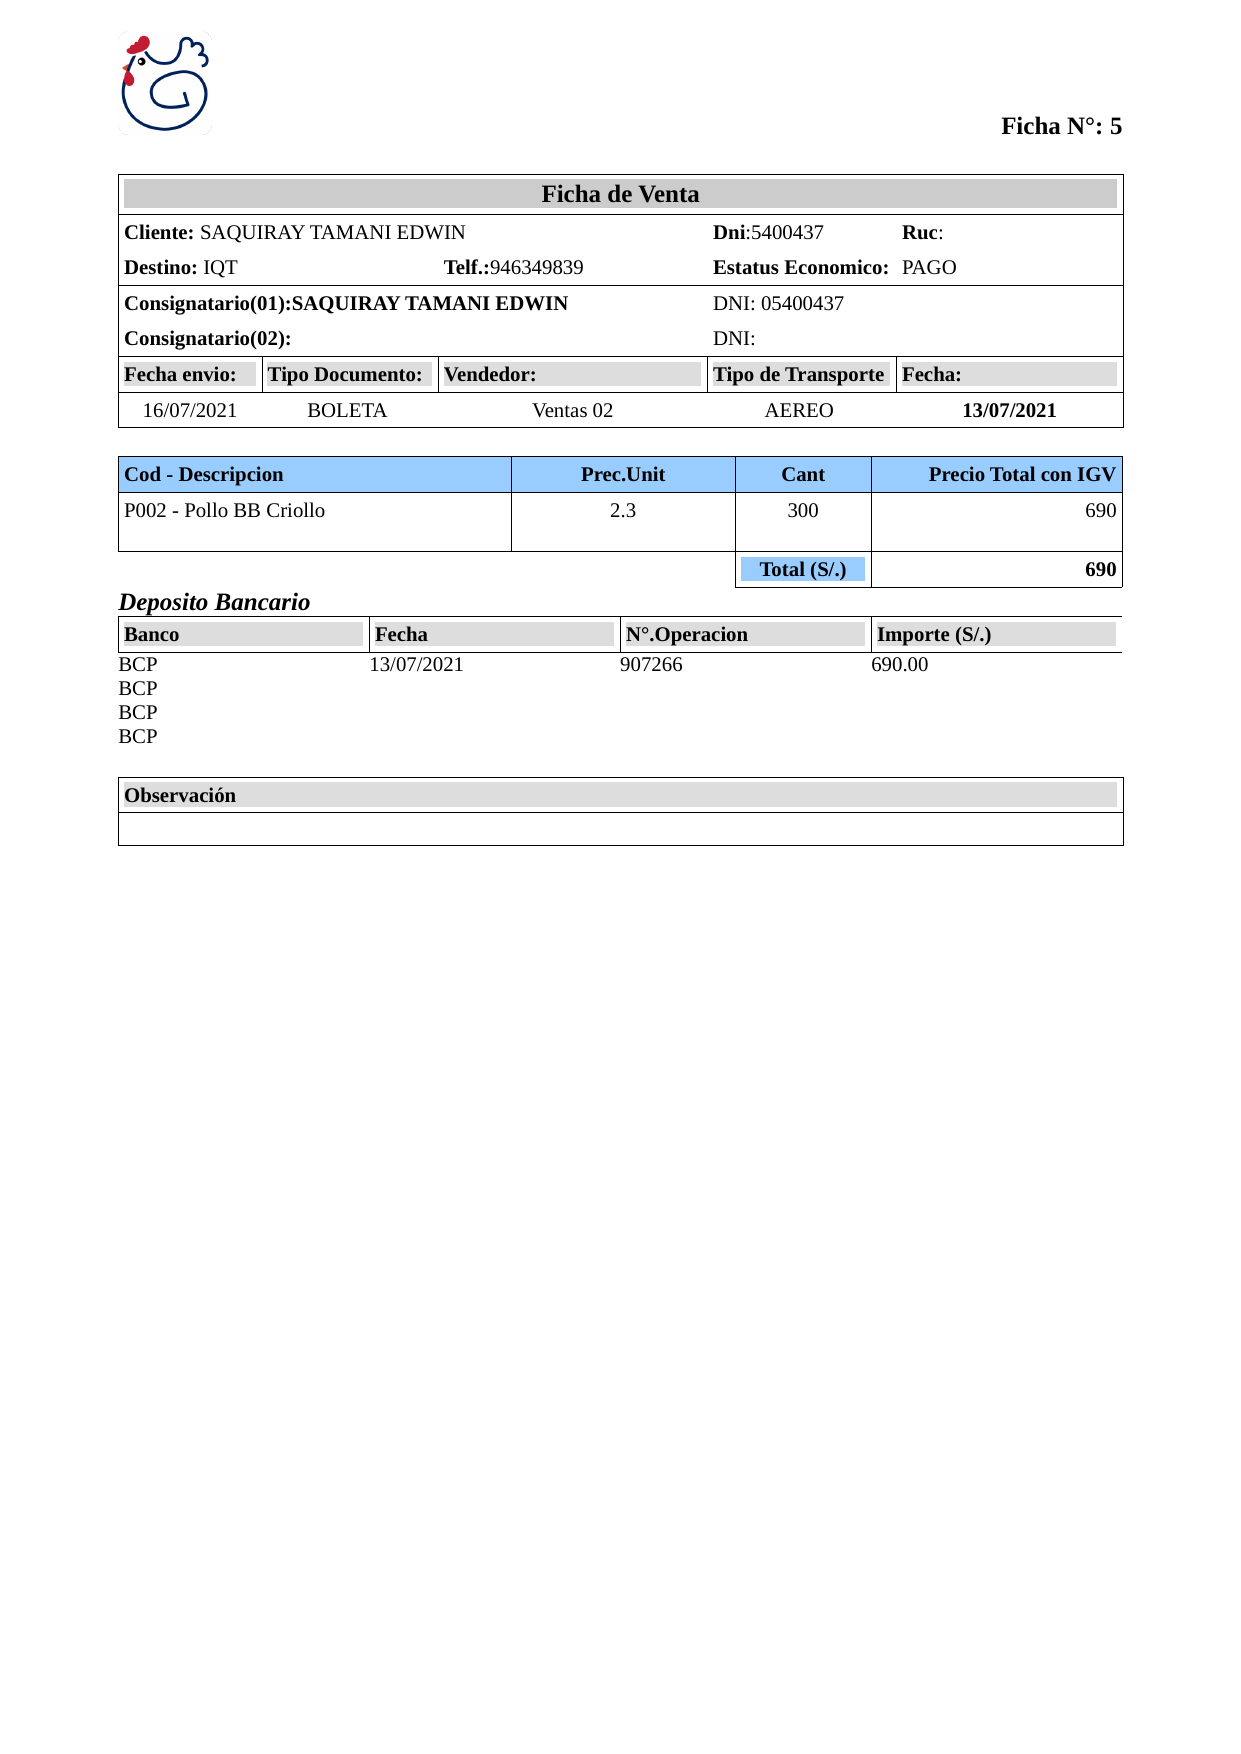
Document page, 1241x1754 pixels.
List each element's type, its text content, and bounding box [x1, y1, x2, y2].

table_cell [369, 676, 620, 700]
table_cell 13/07/2021 [896, 393, 1123, 427]
table_cell Fecha envio: [119, 357, 262, 392]
table_cell DNI: [707, 321, 1123, 356]
table_cell DNI: 05400437 [707, 286, 1123, 321]
table_header Cod - Descripcion [119, 457, 511, 492]
table_cell Tipo Documento: [263, 357, 438, 392]
table_cell P002 - Pollo BB Criollo [119, 493, 511, 551]
table_cell Consignatario(02): [119, 321, 707, 356]
table_cell 16/07/2021 [119, 393, 262, 427]
table_cell Telf.:946349839 [438, 249, 707, 285]
table_cell BCP [118, 653, 369, 676]
table_cell [369, 700, 620, 724]
table_cell Tipo de Transporte [708, 357, 896, 392]
table_cell BCP [118, 700, 369, 724]
table_cell [620, 676, 871, 700]
table_header Precio Total con IGV [872, 457, 1122, 492]
table_cell [369, 724, 620, 748]
table_header Banco [119, 617, 369, 652]
picture [118, 31, 212, 135]
table_cell [620, 700, 871, 724]
table_cell [871, 676, 1122, 700]
table_header Prec.Unit [512, 457, 735, 492]
table_cell 300 [736, 493, 871, 551]
table_cell Ruc: [896, 215, 1123, 249]
table_cell 2.3 [512, 493, 735, 551]
table_cell Vendedor: [439, 357, 707, 392]
text Deposito Bancario [118, 587, 1122, 616]
table_cell 907266 [620, 653, 871, 676]
table_cell 13/07/2021 [369, 653, 620, 676]
table_cell AEREO [707, 393, 896, 427]
table_header Ficha de Venta [119, 175, 1123, 214]
table_cell Estatus Economico: [707, 249, 896, 285]
table_cell [871, 724, 1122, 748]
table_cell BCP [118, 724, 369, 748]
table_cell Destino: IQT [119, 249, 438, 285]
table_header Importe (S/.) [872, 617, 1122, 652]
table_cell Dni:5400437 [707, 215, 896, 249]
table_cell Total (S/.) [736, 552, 871, 587]
table_cell Cliente: SAQUIRAY TAMANI EDWIN [119, 215, 707, 249]
table_cell [511, 552, 735, 587]
table_cell 690 [872, 552, 1122, 587]
table_cell [871, 700, 1122, 724]
table_cell Consignatario(01):SAQUIRAY TAMANI EDWIN [119, 286, 707, 321]
table_cell BCP [118, 676, 369, 700]
table_cell [118, 552, 511, 587]
table_cell Ventas 02 [438, 393, 707, 427]
table_cell 690.00 [871, 653, 1122, 676]
table_header Cant [736, 457, 871, 492]
table_cell PAGO [896, 249, 1123, 285]
table_cell 690 [872, 493, 1122, 551]
table_cell [119, 813, 1123, 845]
table_header N°.Operacion [621, 617, 871, 652]
table_cell Fecha: [897, 357, 1123, 392]
table_header Fecha [370, 617, 620, 652]
table_cell [620, 724, 871, 748]
table_header Observación [119, 778, 1123, 812]
table_cell BOLETA [262, 393, 438, 427]
